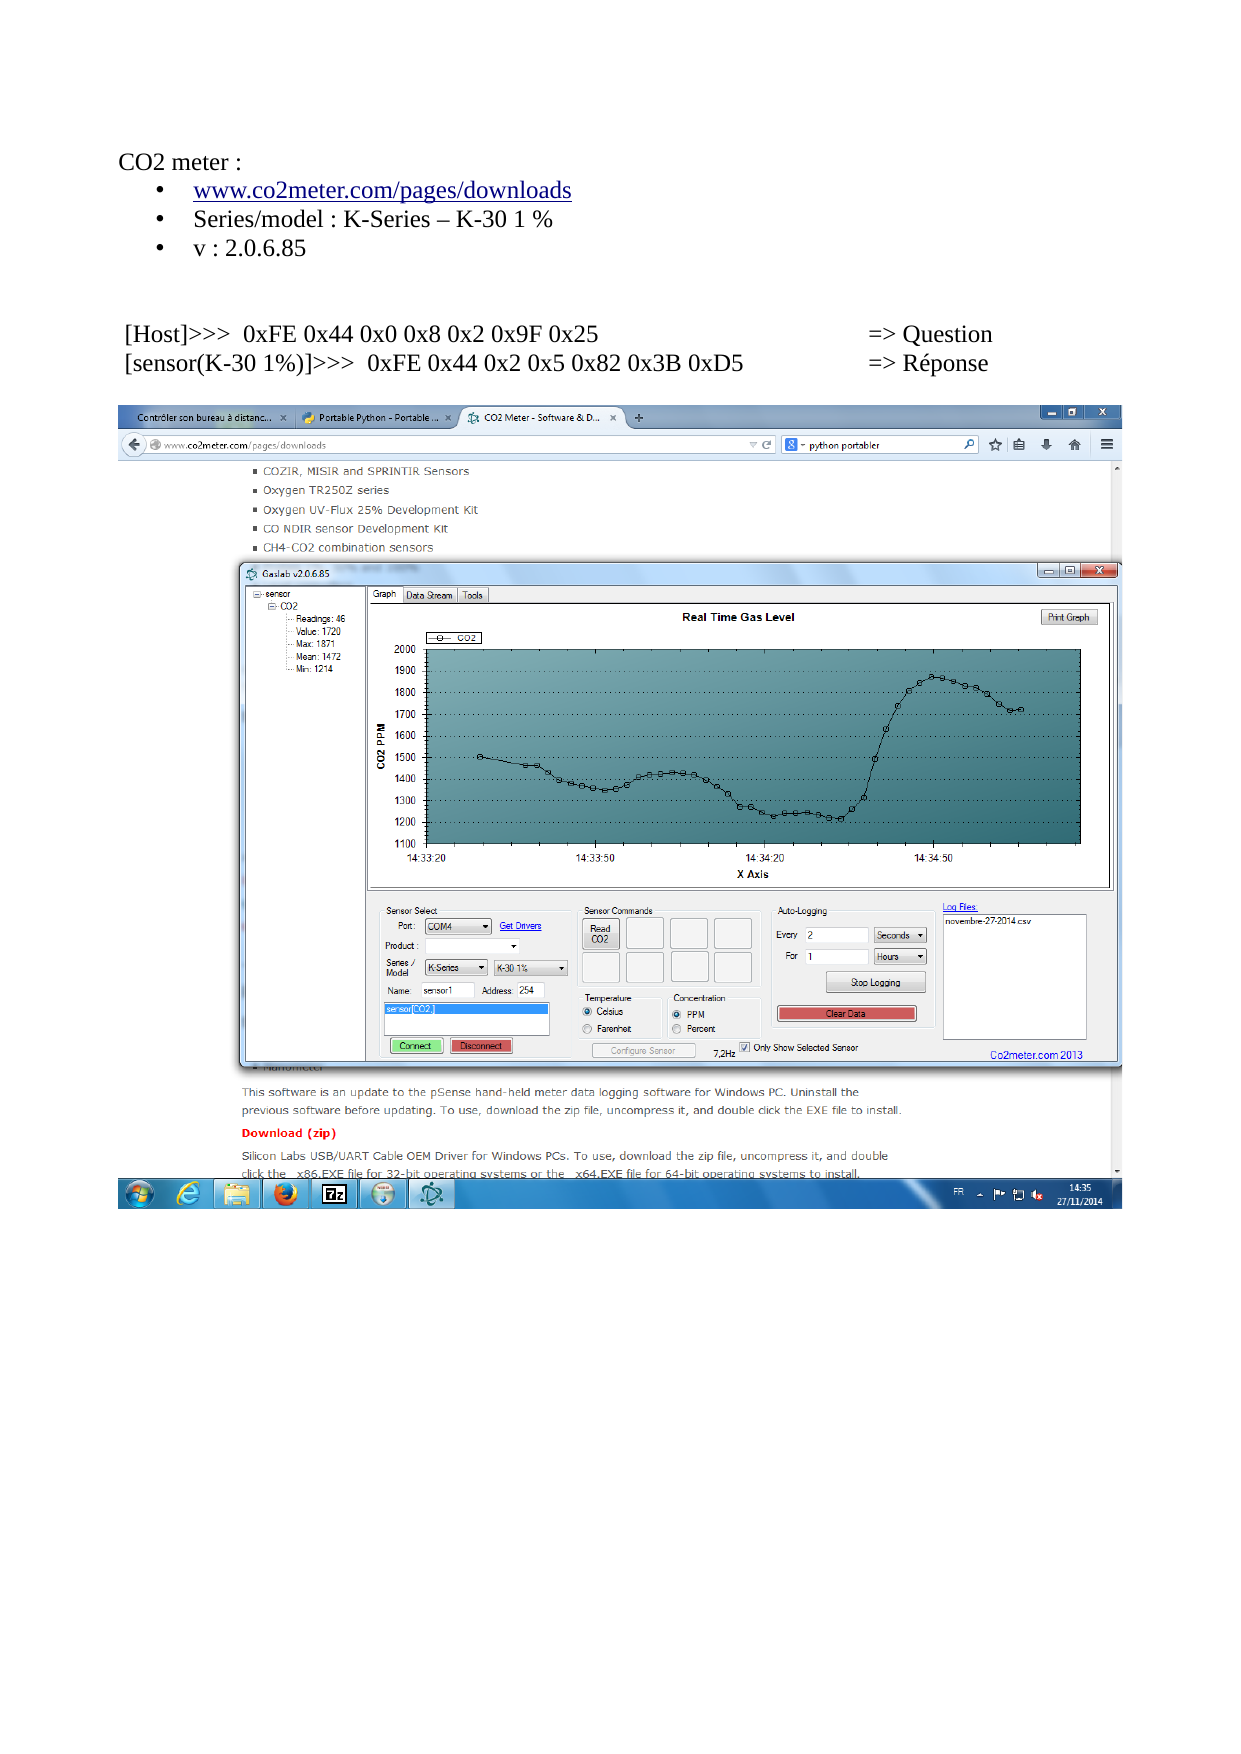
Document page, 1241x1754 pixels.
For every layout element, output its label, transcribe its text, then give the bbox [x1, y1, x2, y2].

list Series/model : K-Series – K-30 1 % [156, 204, 1122, 233]
list v : 2.0.6.85 [156, 233, 1122, 262]
picture [118, 405, 1123, 1209]
list www.co2meter.com/pages/downloads [156, 176, 1122, 204]
text [Host]>>> 0xFE 0x44 0x0 0x8 0x2 0x9F 0x25 => Question [118, 319, 1122, 348]
text CO2 meter : [118, 147, 1122, 176]
text [sensor(K-30 1%)]>>> 0xFE 0x44 0x2 0x5 0x82 0x3B 0xD5 => Réponse [118, 348, 1122, 377]
